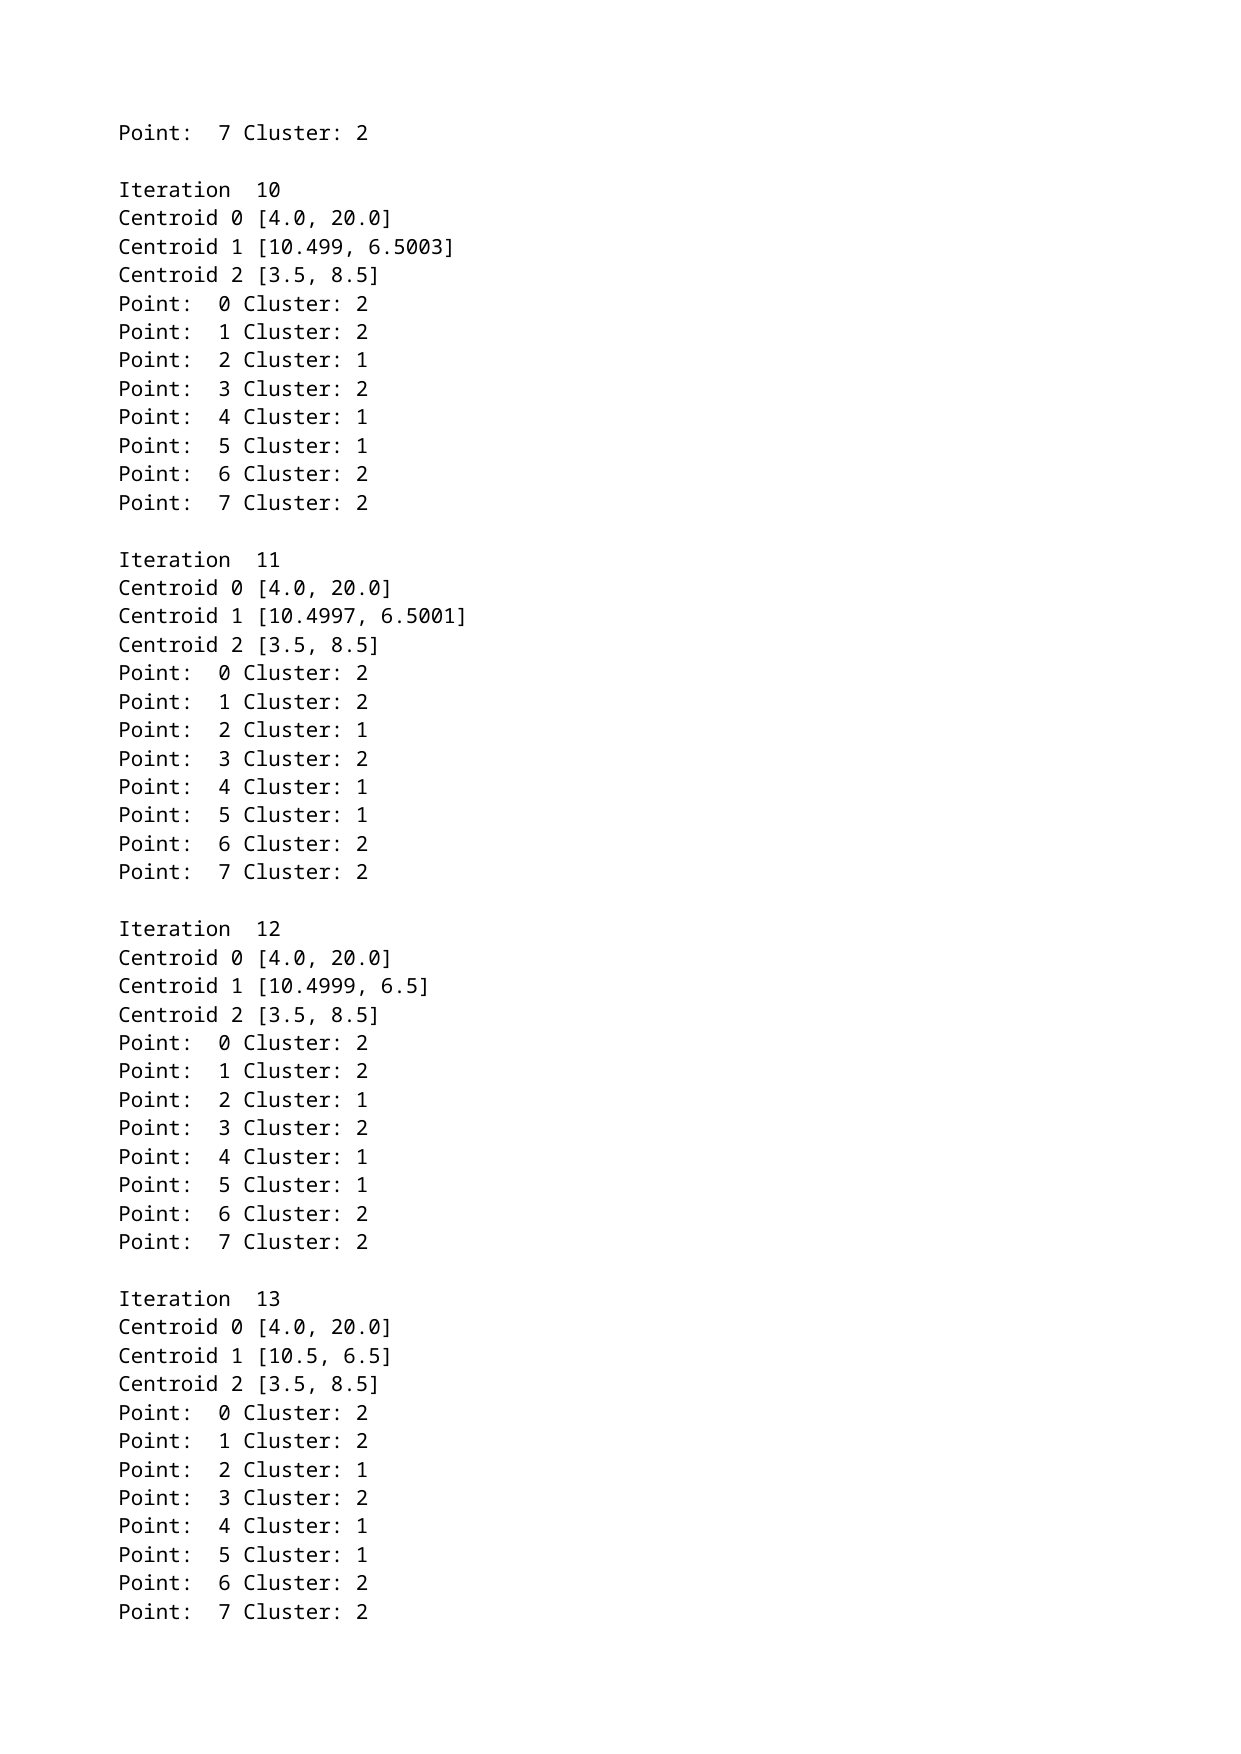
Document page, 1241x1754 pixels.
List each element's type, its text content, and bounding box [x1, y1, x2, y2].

text Centroid 2 [3.5, 8.5] [118, 630, 1122, 658]
text Centroid 2 [3.5, 8.5] [118, 1369, 1122, 1398]
text Centroid 0 [4.0, 20.0] [118, 573, 1122, 602]
text Point: 2 Cluster: 1 [118, 346, 1122, 374]
text Point: 7 Cluster: 2 [118, 1227, 1122, 1256]
text Centroid 1 [10.499, 6.5003] [118, 232, 1122, 260]
text Centroid 2 [3.5, 8.5] [118, 1000, 1122, 1028]
text Centroid 2 [3.5, 8.5] [118, 260, 1122, 289]
text Centroid 1 [10.4997, 6.5001] [118, 602, 1122, 630]
text Point: 6 Cluster: 2 [118, 1568, 1122, 1597]
text Point: 6 Cluster: 2 [118, 829, 1122, 857]
text Point: 3 Cluster: 2 [118, 374, 1122, 402]
text Point: 1 Cluster: 2 [118, 317, 1122, 346]
text Iteration 12 [118, 914, 1122, 943]
text Point: 4 Cluster: 1 [118, 1512, 1122, 1540]
text Point: 1 Cluster: 2 [118, 1426, 1122, 1455]
text Centroid 1 [10.5, 6.5] [118, 1341, 1122, 1369]
text Point: 5 Cluster: 1 [118, 431, 1122, 459]
text Centroid 0 [4.0, 20.0] [118, 1312, 1122, 1341]
text Point: 7 Cluster: 2 [118, 857, 1122, 886]
text Point: 2 Cluster: 1 [118, 1085, 1122, 1113]
text Point: 5 Cluster: 1 [118, 1540, 1122, 1568]
text Point: 2 Cluster: 1 [118, 1455, 1122, 1483]
text Point: 7 Cluster: 2 [118, 118, 1122, 147]
text Point: 4 Cluster: 1 [118, 1142, 1122, 1170]
text Point: 0 Cluster: 2 [118, 1028, 1122, 1057]
text Point: 7 Cluster: 2 [118, 1597, 1122, 1625]
text Point: 0 Cluster: 2 [118, 1398, 1122, 1426]
text Point: 3 Cluster: 2 [118, 744, 1122, 772]
text Point: 7 Cluster: 2 [118, 488, 1122, 516]
text Centroid 0 [4.0, 20.0] [118, 943, 1122, 971]
text Point: 5 Cluster: 1 [118, 1170, 1122, 1199]
text Iteration 10 [118, 175, 1122, 203]
text Point: 0 Cluster: 2 [118, 658, 1122, 687]
text Iteration 11 [118, 545, 1122, 573]
text Point: 2 Cluster: 1 [118, 715, 1122, 744]
text Centroid 0 [4.0, 20.0] [118, 203, 1122, 232]
text Point: 1 Cluster: 2 [118, 687, 1122, 715]
text Centroid 1 [10.4999, 6.5] [118, 971, 1122, 1000]
text Point: 3 Cluster: 2 [118, 1113, 1122, 1142]
text Point: 6 Cluster: 2 [118, 1199, 1122, 1227]
text Point: 4 Cluster: 1 [118, 402, 1122, 431]
text Point: 0 Cluster: 2 [118, 289, 1122, 317]
text Iteration 13 [118, 1284, 1122, 1312]
text Point: 6 Cluster: 2 [118, 459, 1122, 488]
text Point: 3 Cluster: 2 [118, 1483, 1122, 1512]
text Point: 5 Cluster: 1 [118, 801, 1122, 829]
text Point: 1 Cluster: 2 [118, 1057, 1122, 1085]
text Point: 4 Cluster: 1 [118, 772, 1122, 801]
